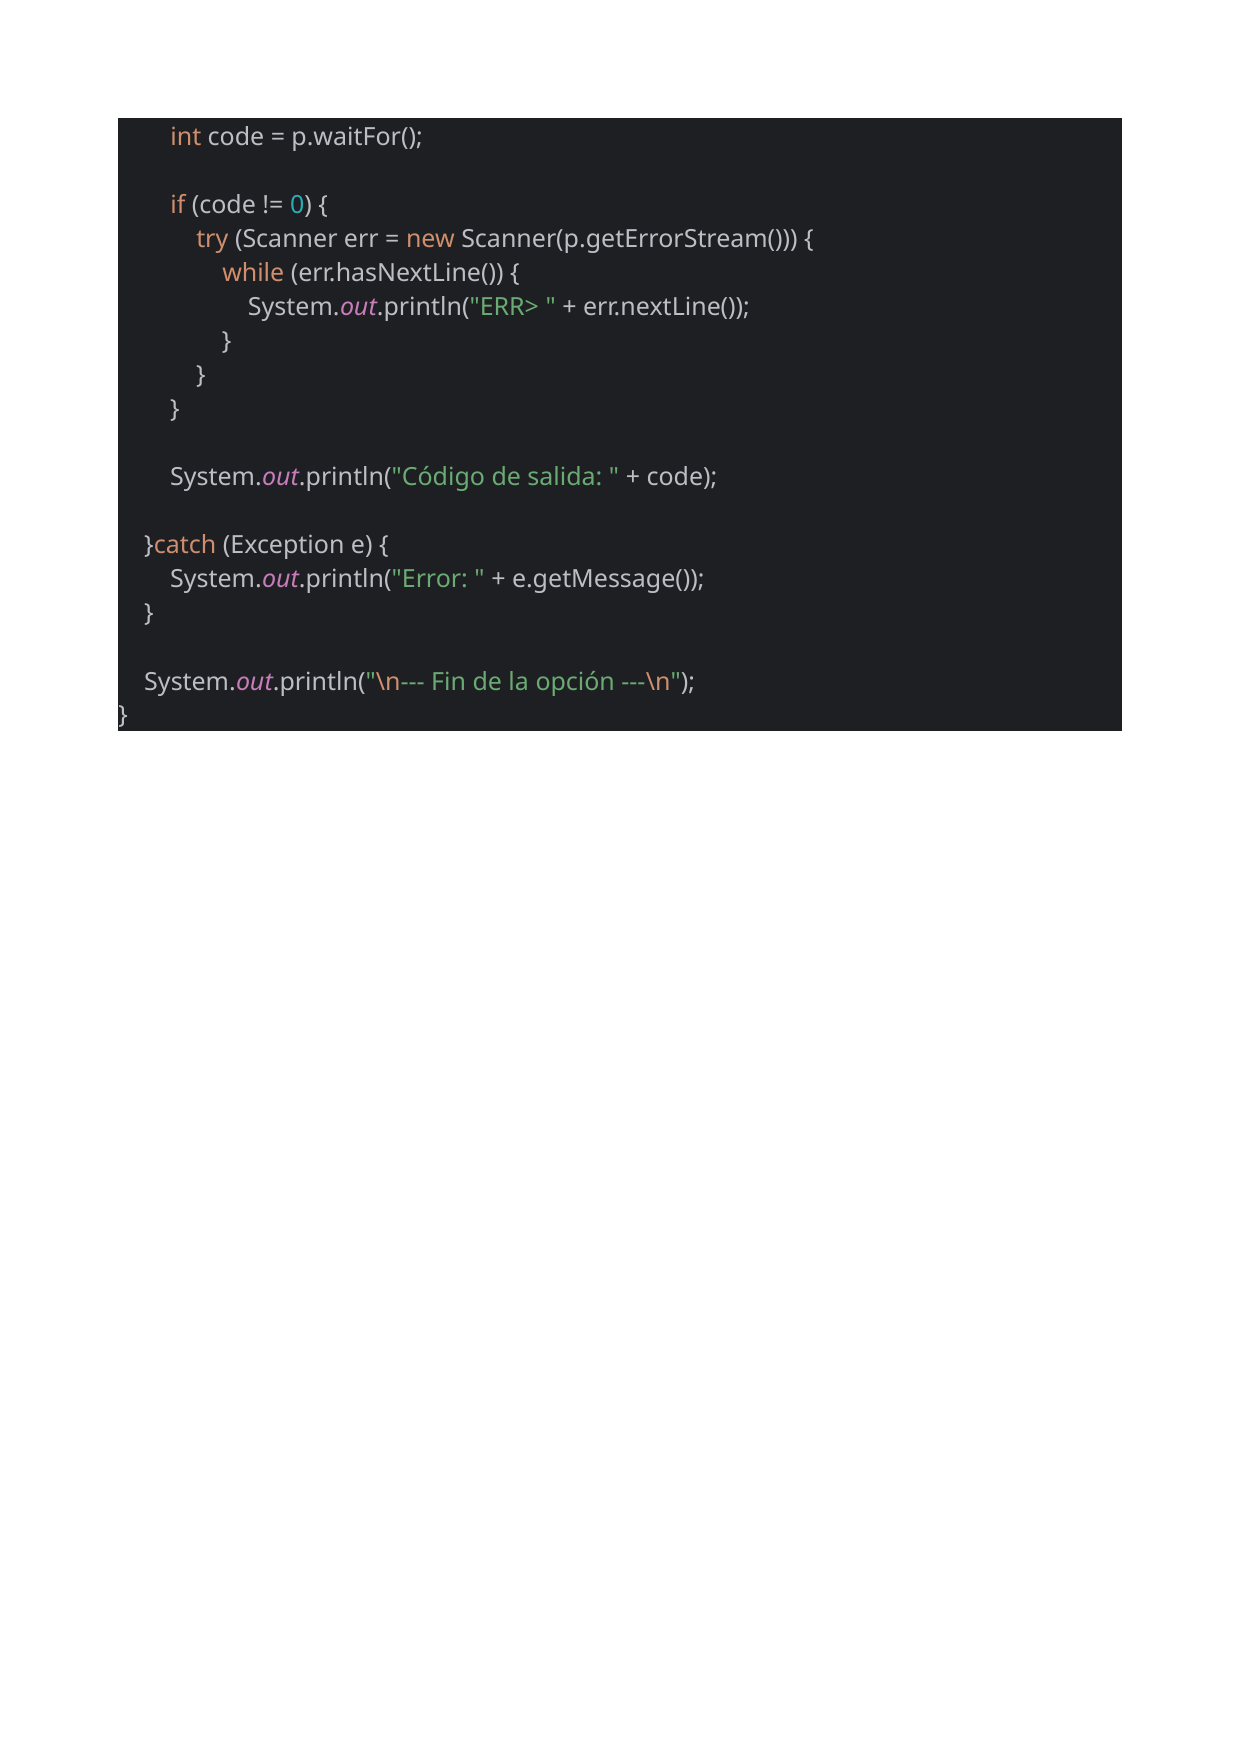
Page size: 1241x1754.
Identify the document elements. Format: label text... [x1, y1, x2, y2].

text int code = p.waitFor(); if (code != 0) { try (Scanner err = new Scanner(p.getErrorStream())) { while (err.hasNextLine()) { System.out.println("ERR> " + err.nextLine()); } } } System.out.println("Código de salida: " + code); }catch (Exception e) { System.out.println("Error: " + e.getMessage()); } System.out.println("\n--- Fin de la opción ---\n"); } [118, 118, 1122, 731]
